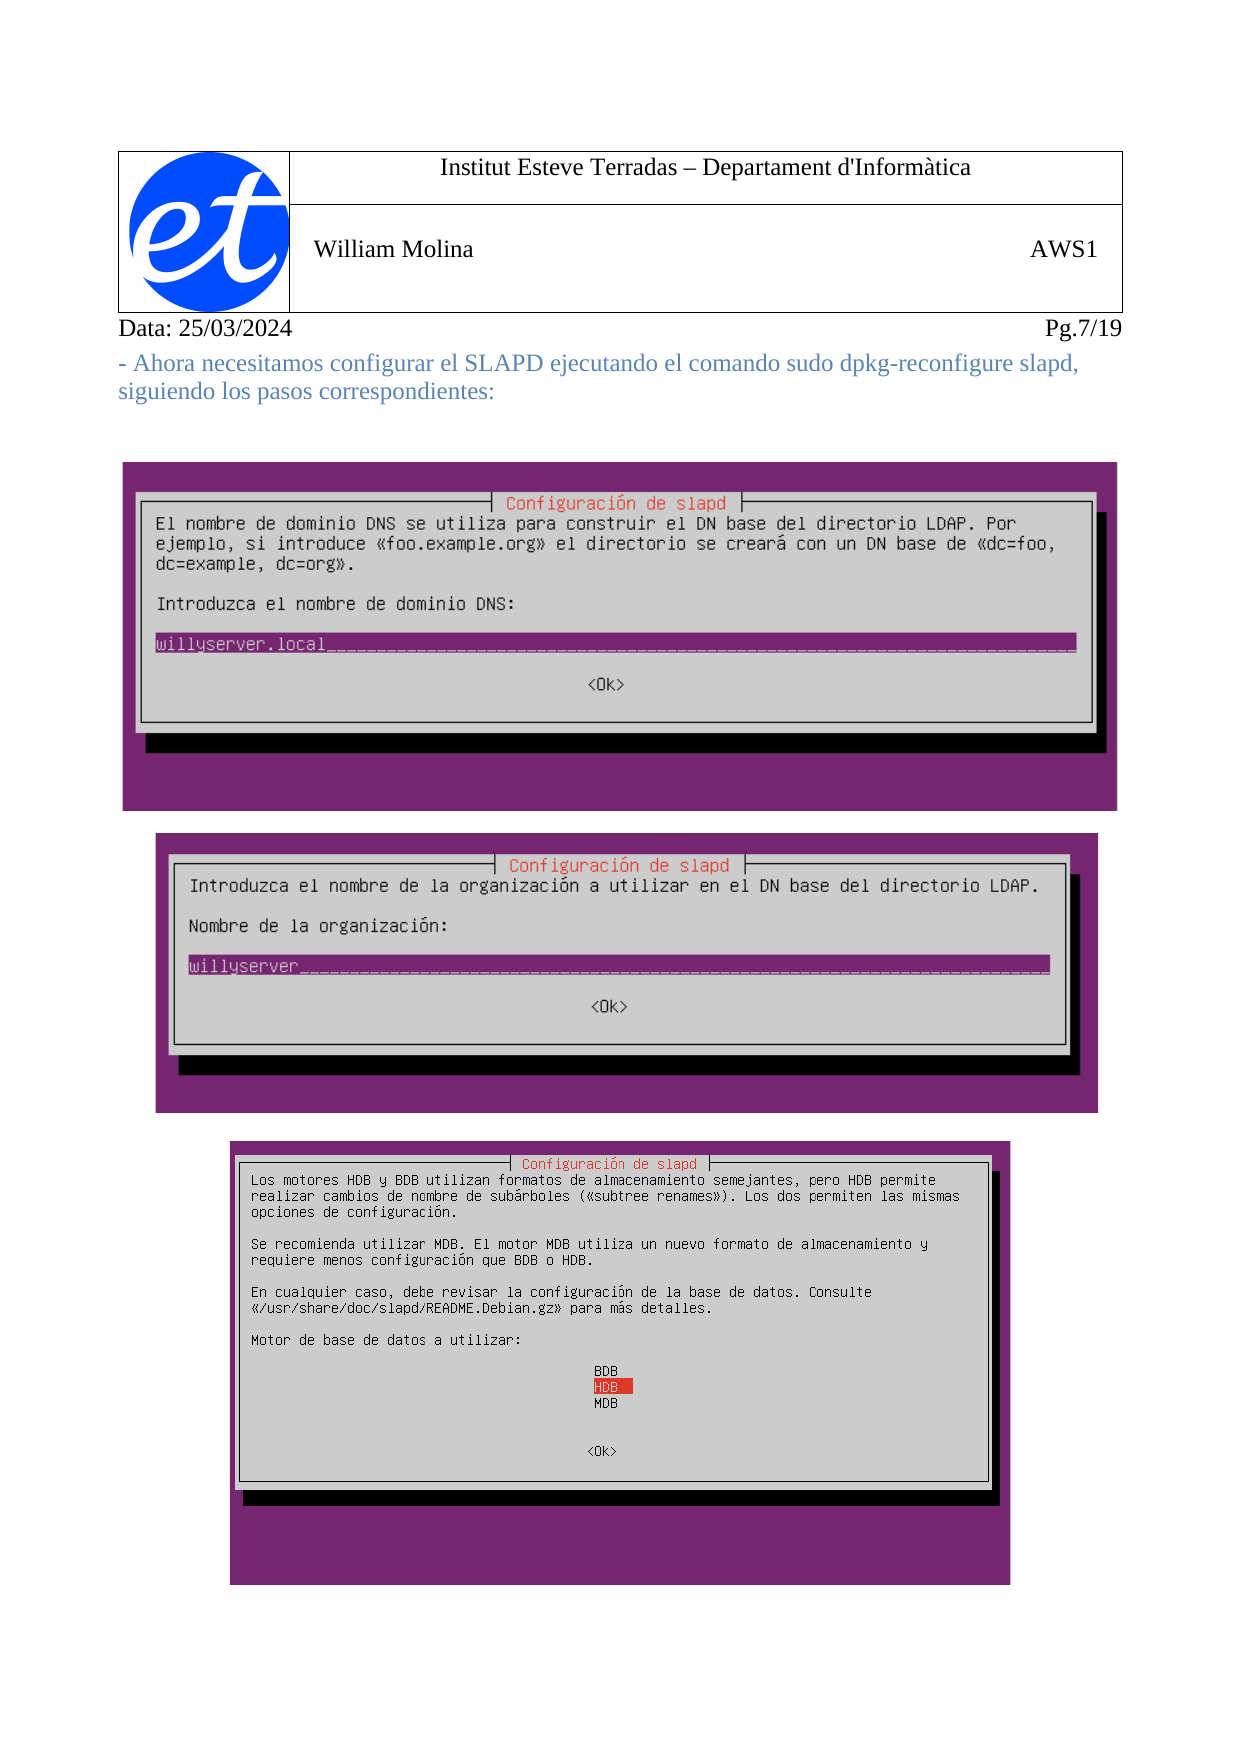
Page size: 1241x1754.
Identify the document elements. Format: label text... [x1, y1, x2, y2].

picture [129, 152, 289, 312]
picture [155, 833, 1099, 1113]
text - Ahora necesitamos configurar el SLAPD ejecutando el comando sudo dpkg-reconfigure slapd, siguiendo los pasos correspondientes: [118, 348, 1122, 405]
picture [229, 1141, 1011, 1585]
picture [122, 462, 1118, 811]
